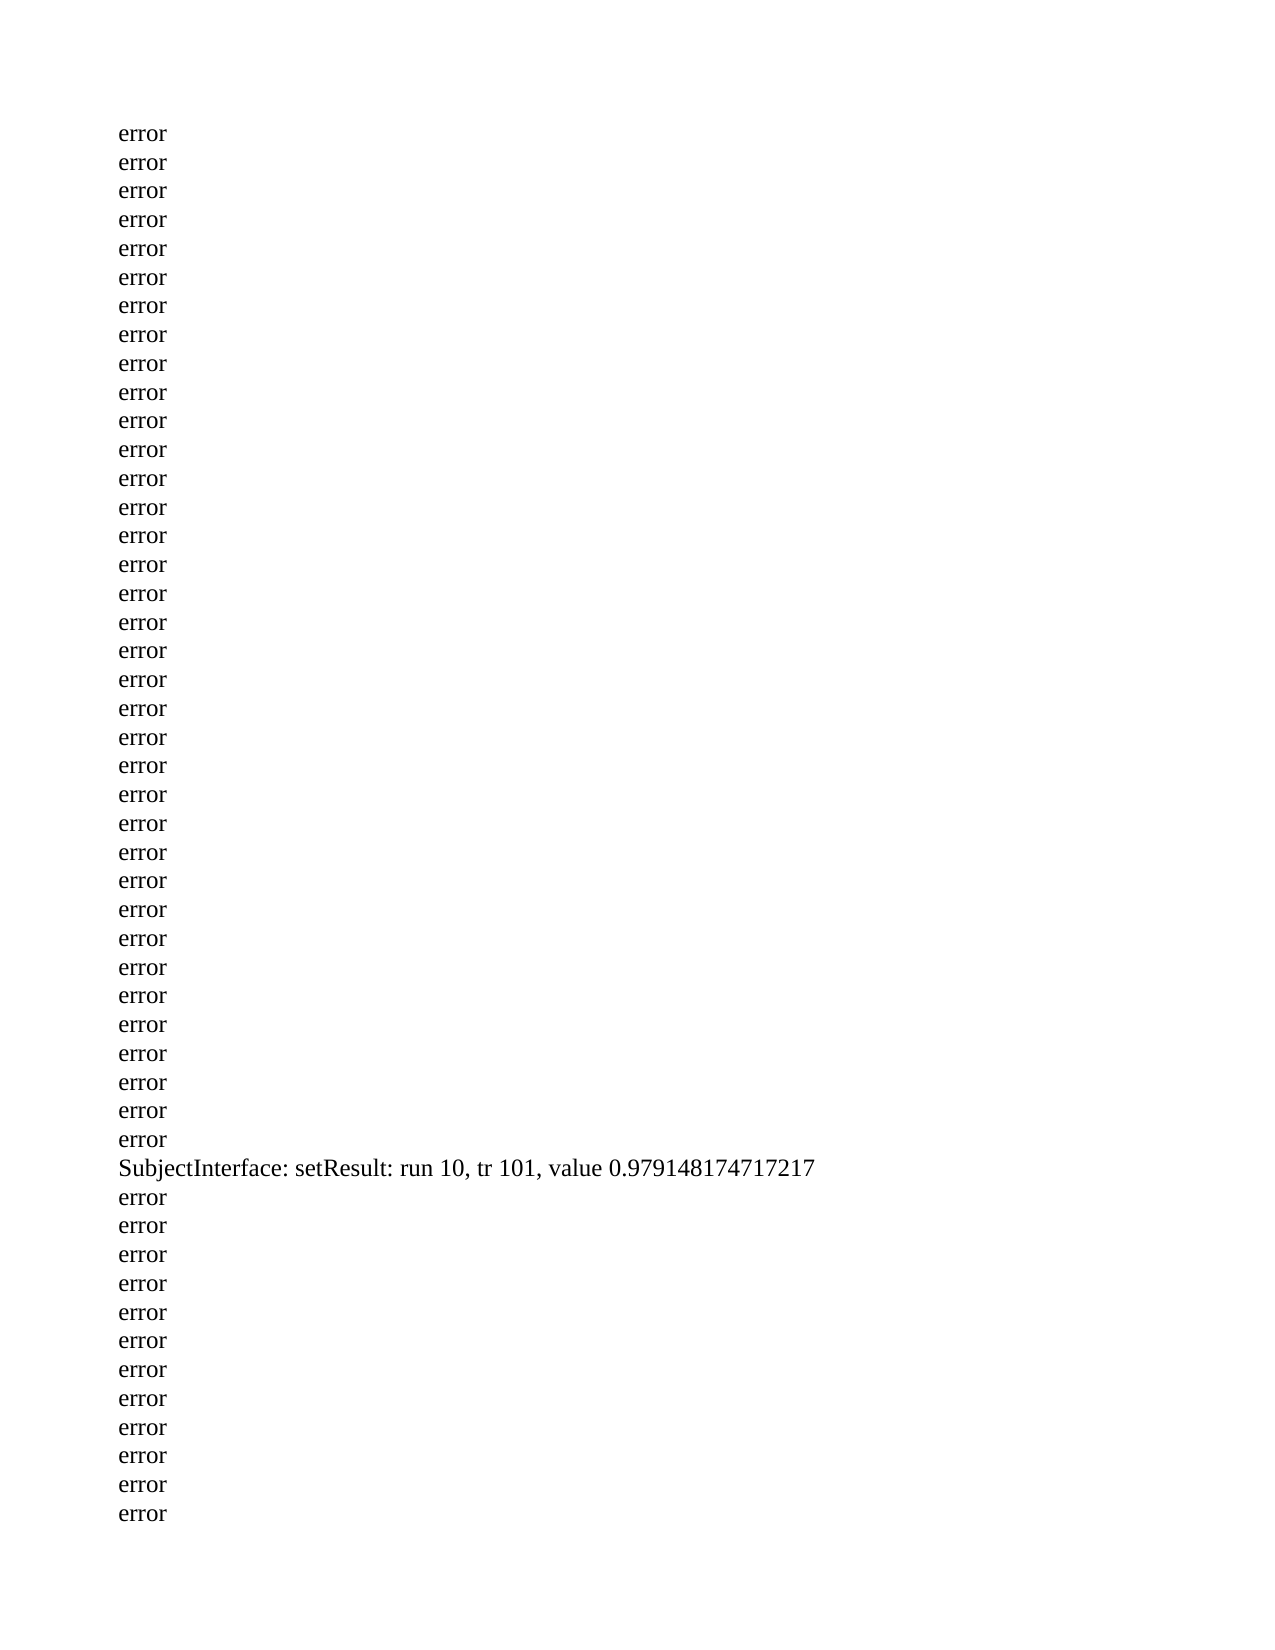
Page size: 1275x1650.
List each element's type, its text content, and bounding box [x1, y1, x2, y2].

text error [118, 607, 1157, 636]
text error [118, 319, 1157, 348]
text error [118, 1038, 1157, 1067]
text error [118, 549, 1157, 578]
text error [118, 434, 1157, 463]
text error [118, 521, 1157, 549]
text error [118, 118, 1157, 147]
text error [118, 176, 1157, 204]
text error [118, 1124, 1157, 1153]
text error [118, 1326, 1157, 1354]
text error [118, 636, 1157, 664]
text error [118, 262, 1157, 291]
text error [118, 722, 1157, 751]
text error [118, 923, 1157, 952]
text error [118, 406, 1157, 434]
text error [118, 1469, 1157, 1498]
text error [118, 1067, 1157, 1096]
text error [118, 1211, 1157, 1239]
text error [118, 1441, 1157, 1469]
text error [118, 1412, 1157, 1441]
text error [118, 377, 1157, 406]
text error [118, 348, 1157, 377]
text error [118, 1383, 1157, 1412]
text error [118, 866, 1157, 894]
text error [118, 952, 1157, 981]
text error [118, 147, 1157, 176]
text error [118, 837, 1157, 866]
text error [118, 779, 1157, 808]
text error [118, 1297, 1157, 1326]
text error [118, 751, 1157, 779]
text SubjectInterface: setResult: run 10, tr 101, value 0.979148174717217 [118, 1153, 1157, 1182]
text error [118, 981, 1157, 1009]
text error [118, 233, 1157, 262]
text error [118, 291, 1157, 319]
text error [118, 463, 1157, 492]
text error [118, 1009, 1157, 1038]
text error [118, 204, 1157, 233]
text error [118, 1182, 1157, 1211]
text error [118, 693, 1157, 722]
text error [118, 492, 1157, 521]
text error [118, 664, 1157, 693]
text error [118, 808, 1157, 837]
text error [118, 1268, 1157, 1297]
text error [118, 1096, 1157, 1124]
text error [118, 1354, 1157, 1383]
text error [118, 578, 1157, 607]
text error [118, 1498, 1157, 1527]
text error [118, 894, 1157, 923]
text error [118, 1239, 1157, 1268]
